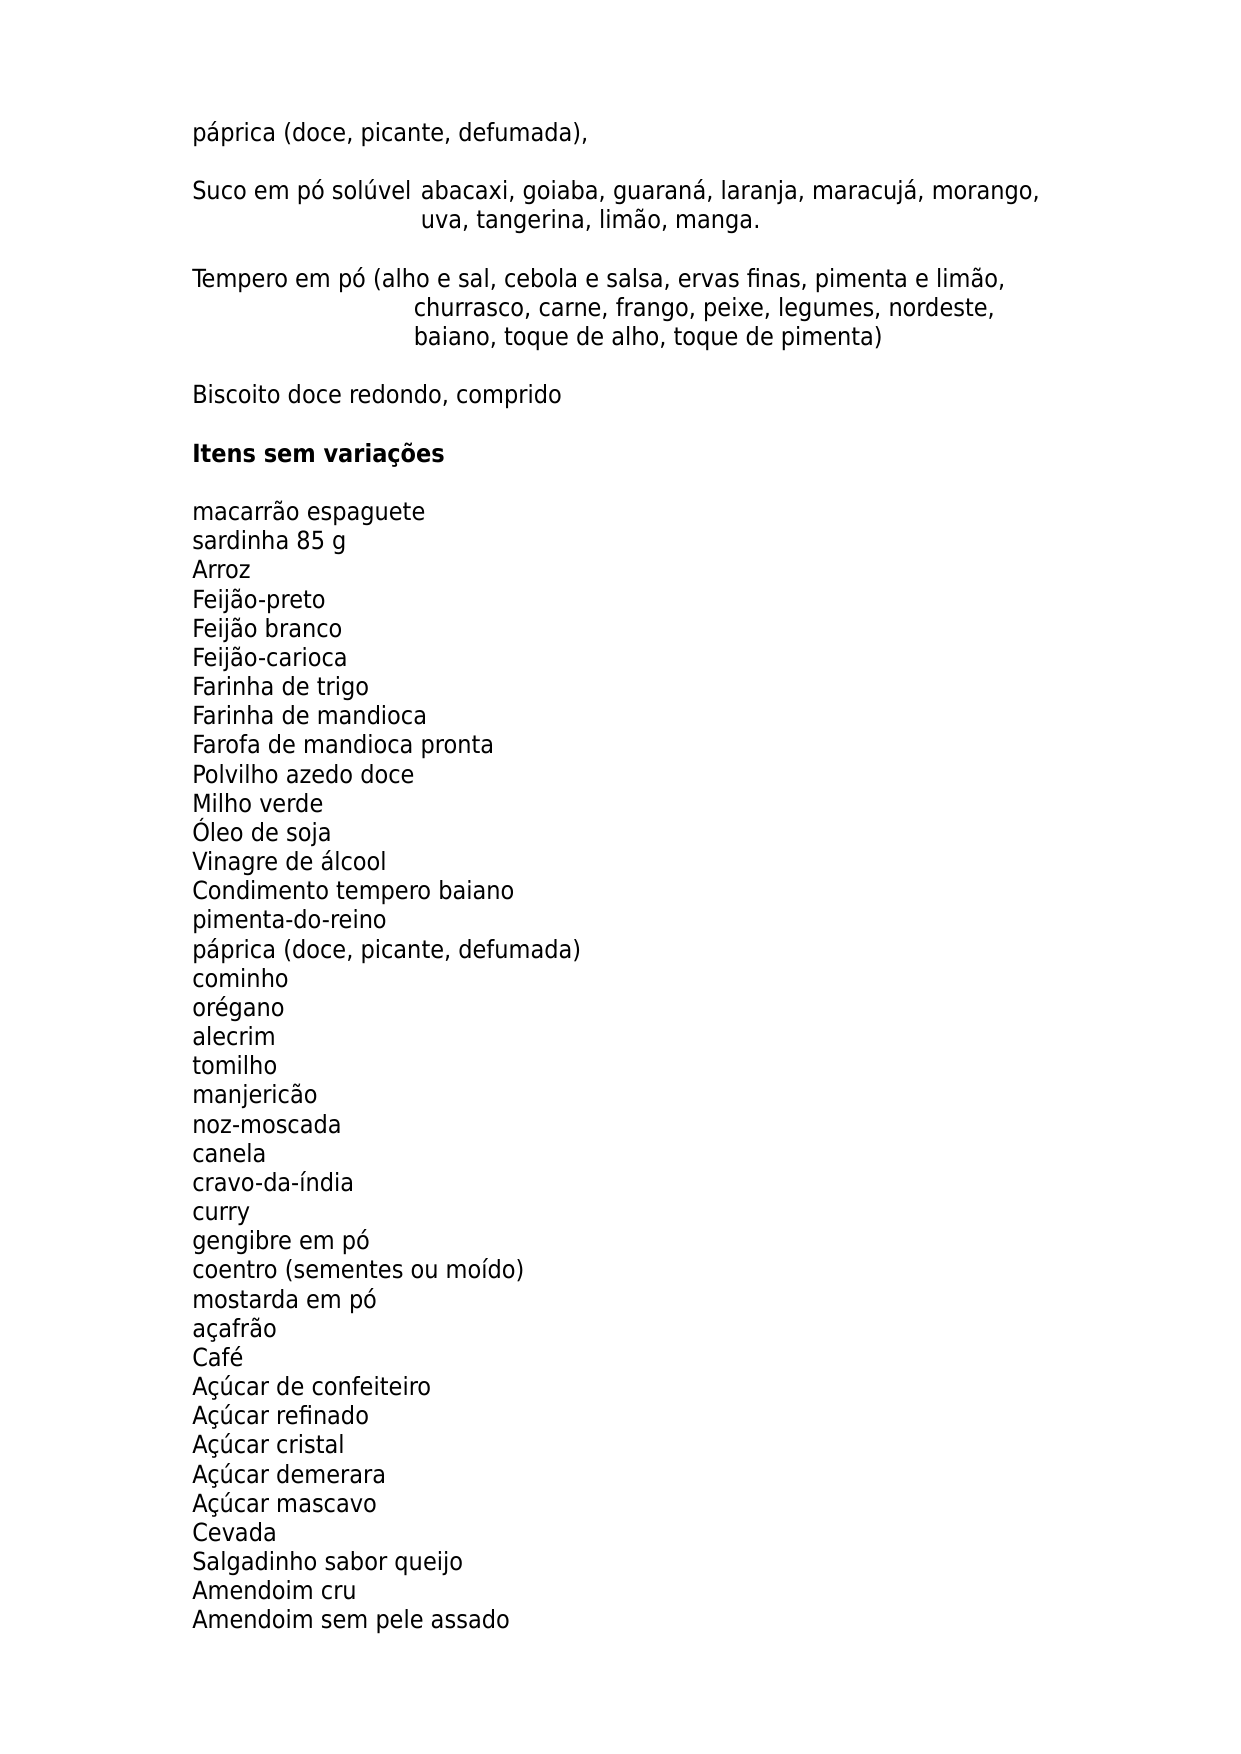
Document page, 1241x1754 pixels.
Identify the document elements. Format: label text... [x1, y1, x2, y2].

text Farinha de trigo [192, 672, 1122, 701]
text noz-moscada [192, 1110, 1122, 1139]
text Feijão-preto [192, 585, 1122, 614]
text cravo-da-índia [192, 1168, 1122, 1197]
text canela [192, 1139, 1122, 1168]
text cominho [192, 964, 1122, 993]
text Amendoim sem pele assado [192, 1606, 1122, 1635]
text Arroz [192, 556, 1122, 585]
text sardinha 85 g [192, 526, 1122, 556]
text Itens sem variações [192, 439, 1122, 468]
text Açúcar mascavo [192, 1489, 1122, 1518]
text Suco em pó solúvel abacaxi, goiaba, guaraná, laranja, maracujá, morango, uva, tangerina, limão, manga. [192, 176, 1122, 235]
text manjericão [192, 1081, 1122, 1110]
text Farofa de mandioca pronta [192, 731, 1122, 760]
text macarrão espaguete [192, 497, 1122, 526]
text Amendoim cru [192, 1576, 1122, 1606]
text Tempero em pó (alho e sal, cebola e salsa, ervas finas, pimenta e limão, churrasco, carne, frango, peixe, legumes, nordeste, baiano, toque de alho, toque de pimenta) [192, 264, 1122, 351]
text Farinha de mandioca [192, 701, 1122, 731]
text Vinagre de álcool [192, 847, 1122, 876]
text Café [192, 1343, 1122, 1372]
text tomilho [192, 1051, 1122, 1081]
text Feijão branco [192, 614, 1122, 643]
text coentro (sementes ou moído) [192, 1256, 1122, 1285]
text Condimento tempero baiano [192, 876, 1122, 906]
text Óleo de soja [192, 818, 1122, 847]
text Polvilho azedo doce [192, 760, 1122, 789]
text Milho verde [192, 789, 1122, 818]
text curry [192, 1197, 1122, 1226]
text Cevada [192, 1518, 1122, 1547]
text mostarda em pó [192, 1285, 1122, 1314]
text páprica (doce, picante, defumada) [192, 935, 1122, 964]
text Feijão-carioca [192, 643, 1122, 672]
text Açúcar cristal [192, 1431, 1122, 1460]
text Açúcar demerara [192, 1460, 1122, 1489]
text páprica (doce, picante, defumada), [192, 118, 1122, 147]
text Salgadinho sabor queijo [192, 1547, 1122, 1576]
text orégano [192, 993, 1122, 1022]
text Biscoito doce redondo, comprido [192, 381, 1122, 410]
text açafrão [192, 1314, 1122, 1343]
text alecrim [192, 1022, 1122, 1051]
text gengibre em pó [192, 1226, 1122, 1256]
text Açúcar de confeiteiro [192, 1372, 1122, 1401]
text Açúcar refinado [192, 1401, 1122, 1431]
text pimenta-do-reino [192, 906, 1122, 935]
